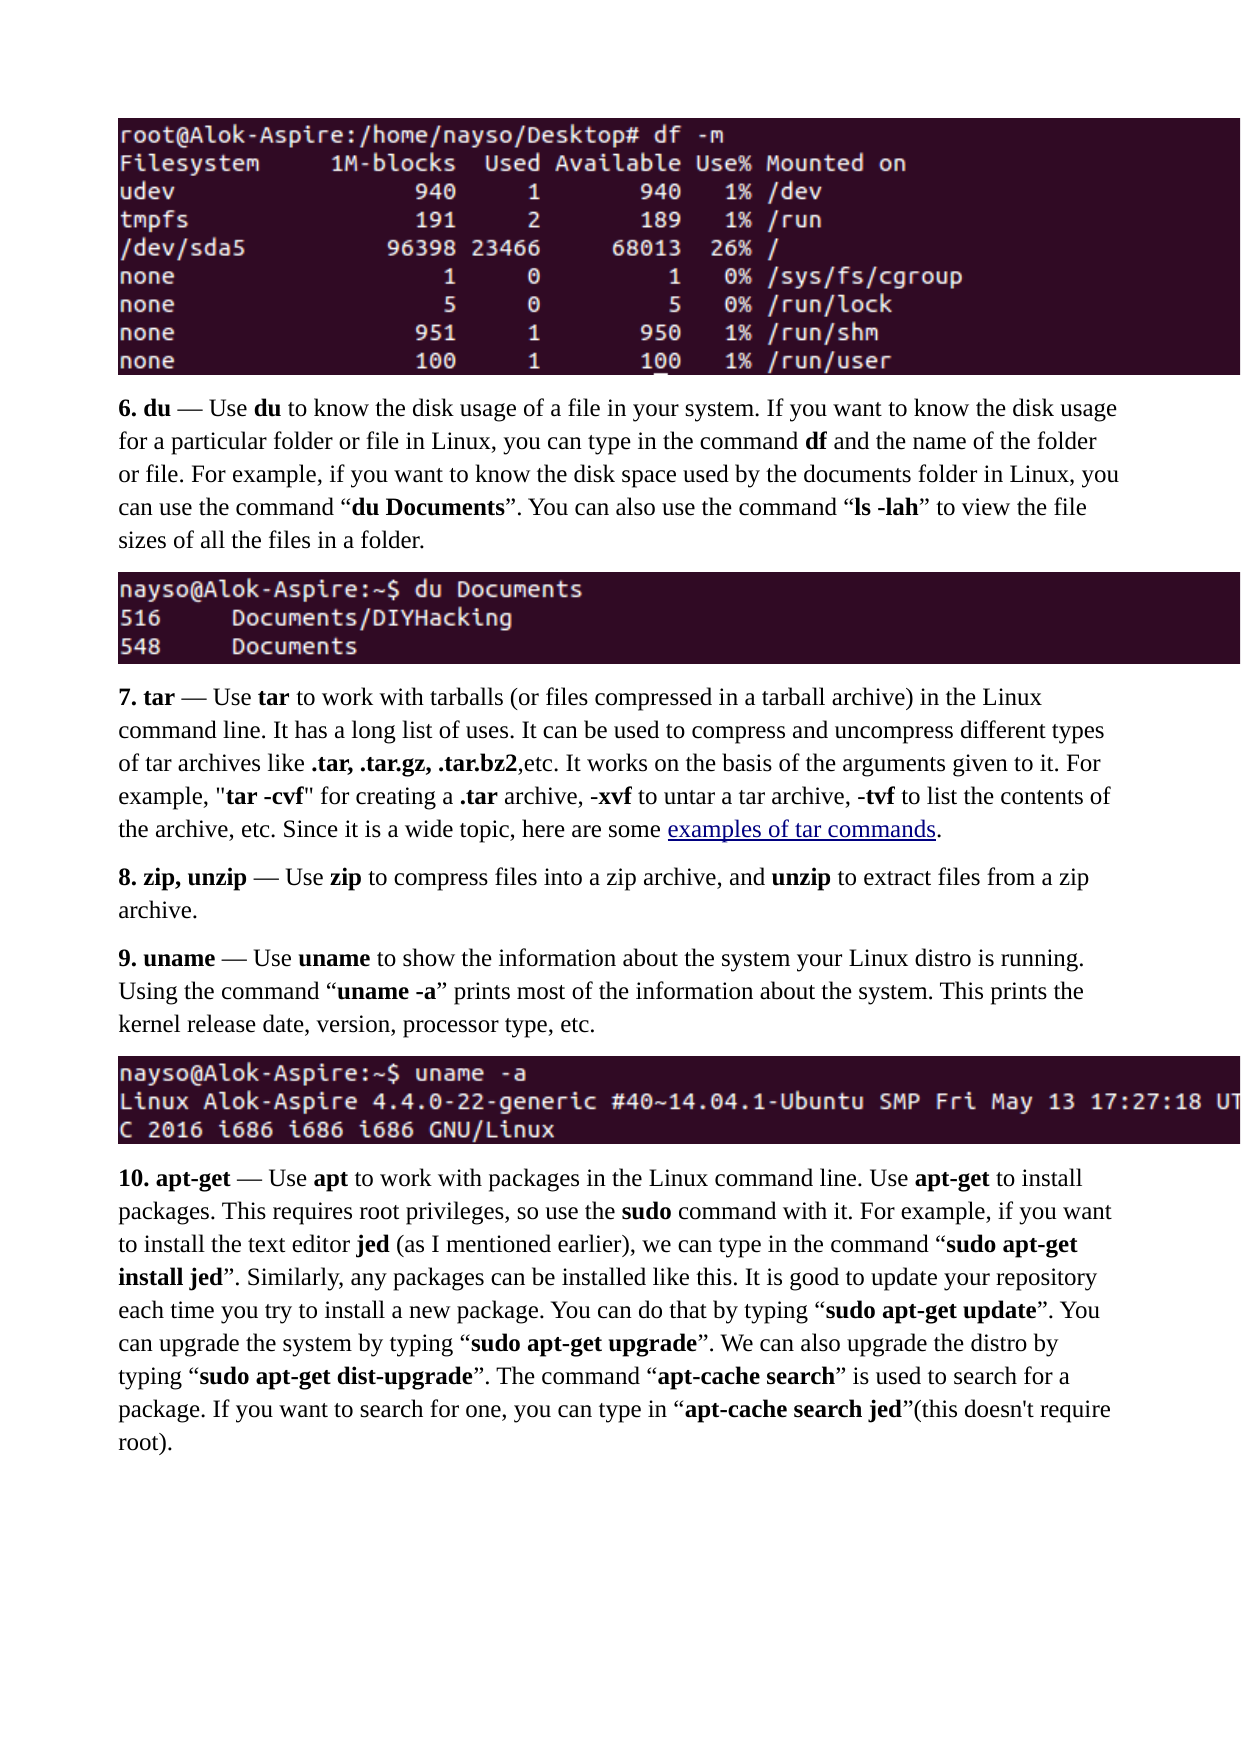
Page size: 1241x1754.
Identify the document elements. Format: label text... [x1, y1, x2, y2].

text 9. uname — Use uname to show the information about the system your Linux distro is running. Using the command “uname -a” prints most of the information about the system. This prints the kernel release date, version, processor type, etc. [118, 943, 1122, 1037]
picture [118, 572, 1241, 664]
text 8. zip, unzip — Use zip to compress files into a zip archive, and unzip to extract files from a zip archive. [118, 862, 1122, 924]
picture [118, 118, 1241, 375]
text 6. du — Use du to know the disk usage of a file in your system. If you want to know the disk usage for a particular folder or file in Linux, you can type in the command df and the name of the folder or file. For example, if you want to know the disk space used by the documents folder in Linux, you can use the command “du Documents”. You can also use the command “ls -lah” to view the file sizes of all the files in a folder. [118, 393, 1122, 554]
picture [118, 1056, 1241, 1144]
text 10. apt-get — Use apt to work with packages in the Linux command line. Use apt-get to install packages. This requires root privileges, so use the sudo command with it. For example, if you want to install the text editor jed (as I mentioned earlier), we can type in the command “sudo apt-get install jed”. Similarly, any packages can be installed like this. It is good to update your repository each time you try to install a new package. You can do that by typing “sudo apt-get update”. You can upgrade the system by typing “sudo apt-get upgrade”. We can also upgrade the distro by typing “sudo apt-get dist-upgrade”. The command “apt-cache search” is used to search for a package. If you want to search for one, you can type in “apt-cache search jed”(this doesn't require root). [118, 1163, 1122, 1456]
text 7. tar — Use tar to work with tarballs (or files compressed in a tarball archive) in the Linux command line. It has a long list of uses. It can be used to compress and uncompress different types of tar archives like .tar, .tar.gz, .tar.bz2,etc. It works on the basis of the arguments given to it. For example, "tar -cvf" for creating a .tar archive, -xvf to untar a tar archive, -tvf to list the contents of the archive, etc. Since it is a wide topic, here are some examples of tar commands. [118, 682, 1122, 843]
